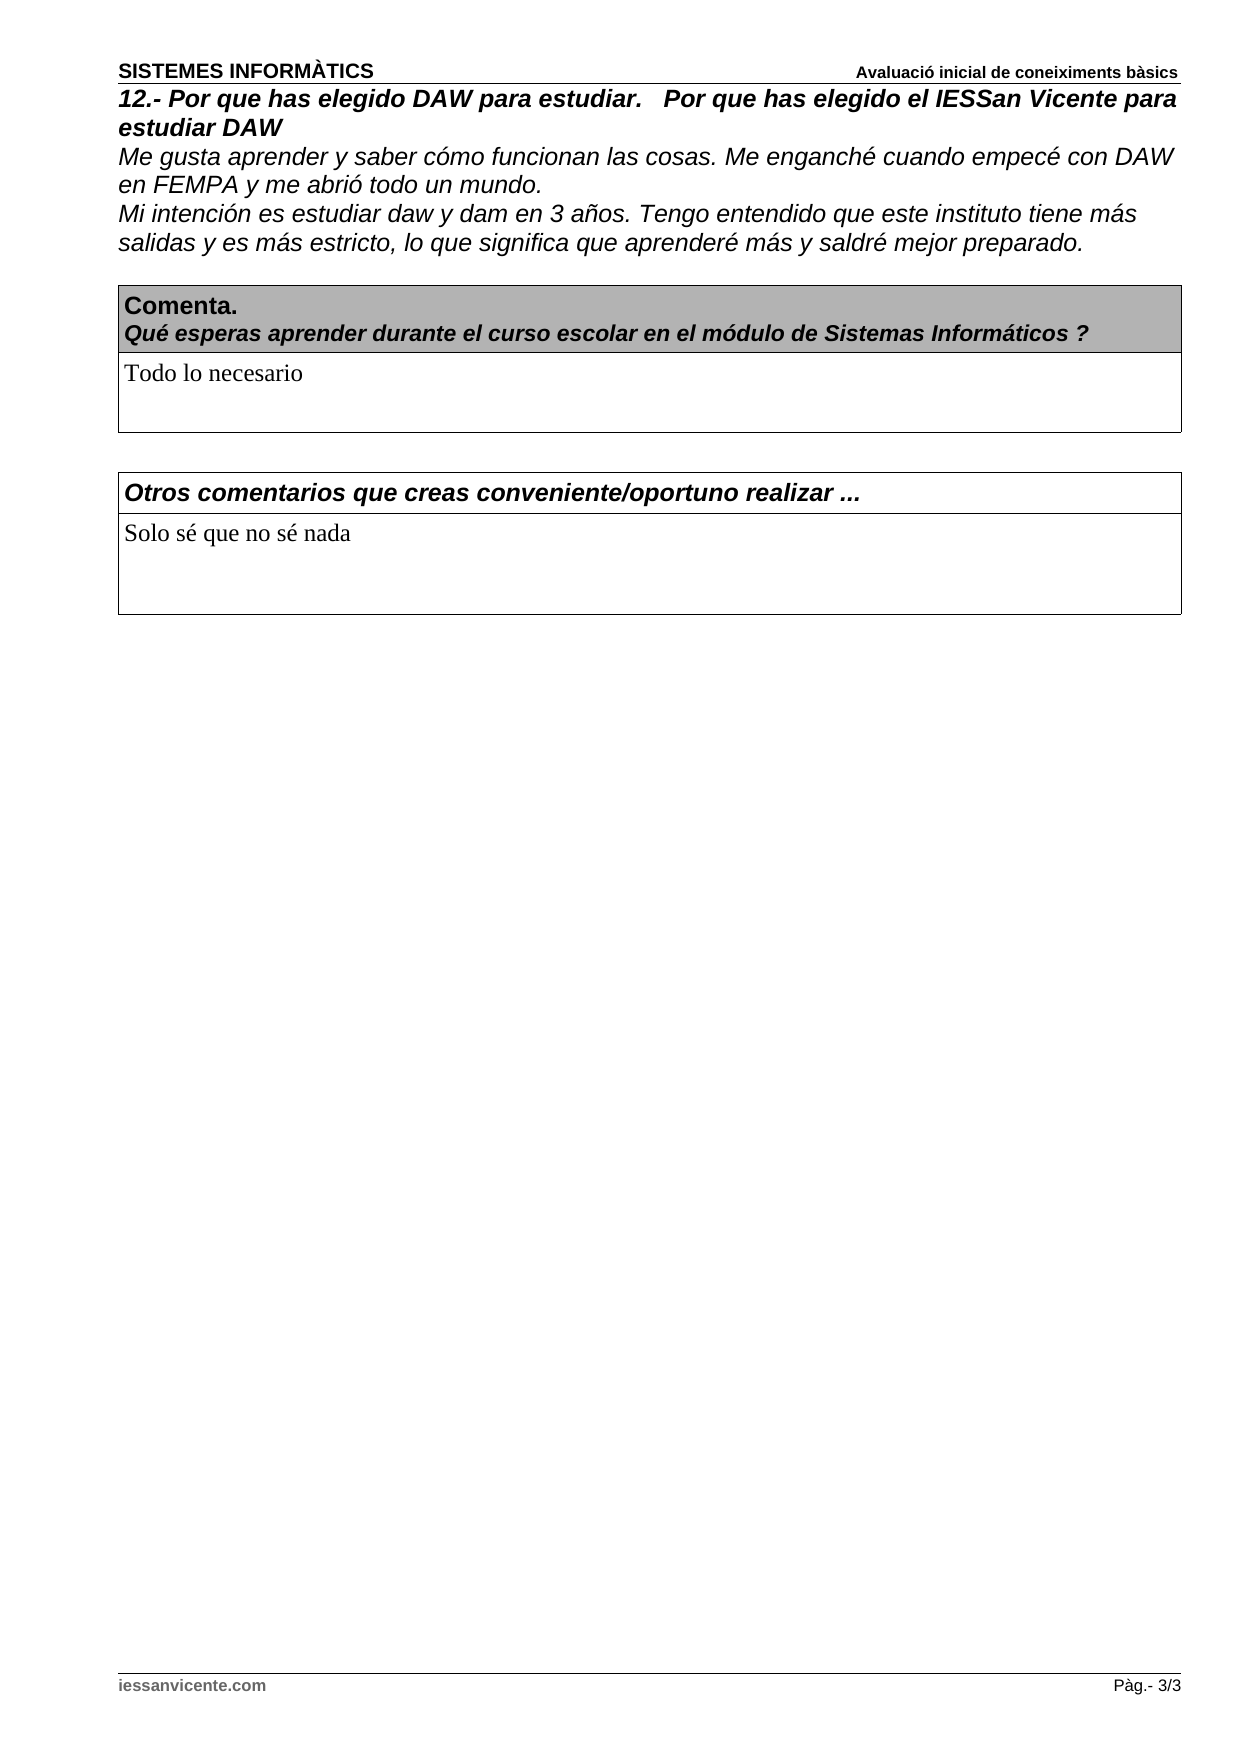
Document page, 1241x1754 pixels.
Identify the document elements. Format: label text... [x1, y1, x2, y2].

table_cell Todo lo necesario [119, 353, 1181, 432]
table_cell [118, 615, 1181, 642]
text Me gusta aprender y saber cómo funcionan las cosas. Me enganché cuando empecé con DAW en FEMPA y me abrió todo un mundo. Mi intención es estudiar daw y dam en 3 años. Tengo entendido que este instituto tiene más salidas y es más estricto, lo que significa que aprenderé más y saldré mejor preparado. [118, 142, 1181, 257]
text 12.- Por que has elegido DAW para estudiar. Por que has elegido el IESSan Vicente para estudiar DAW [118, 84, 1181, 142]
table_cell Otros comentarios que creas conveniente/oportuno realizar ... [119, 473, 1181, 513]
table_cell Solo sé que no sé nada [119, 514, 1181, 613]
table_header Comenta. Qué esperas aprender durante el curso escolar en el módulo de Sistemas Informáticos ? [119, 286, 1181, 352]
table_cell [118, 433, 1181, 472]
